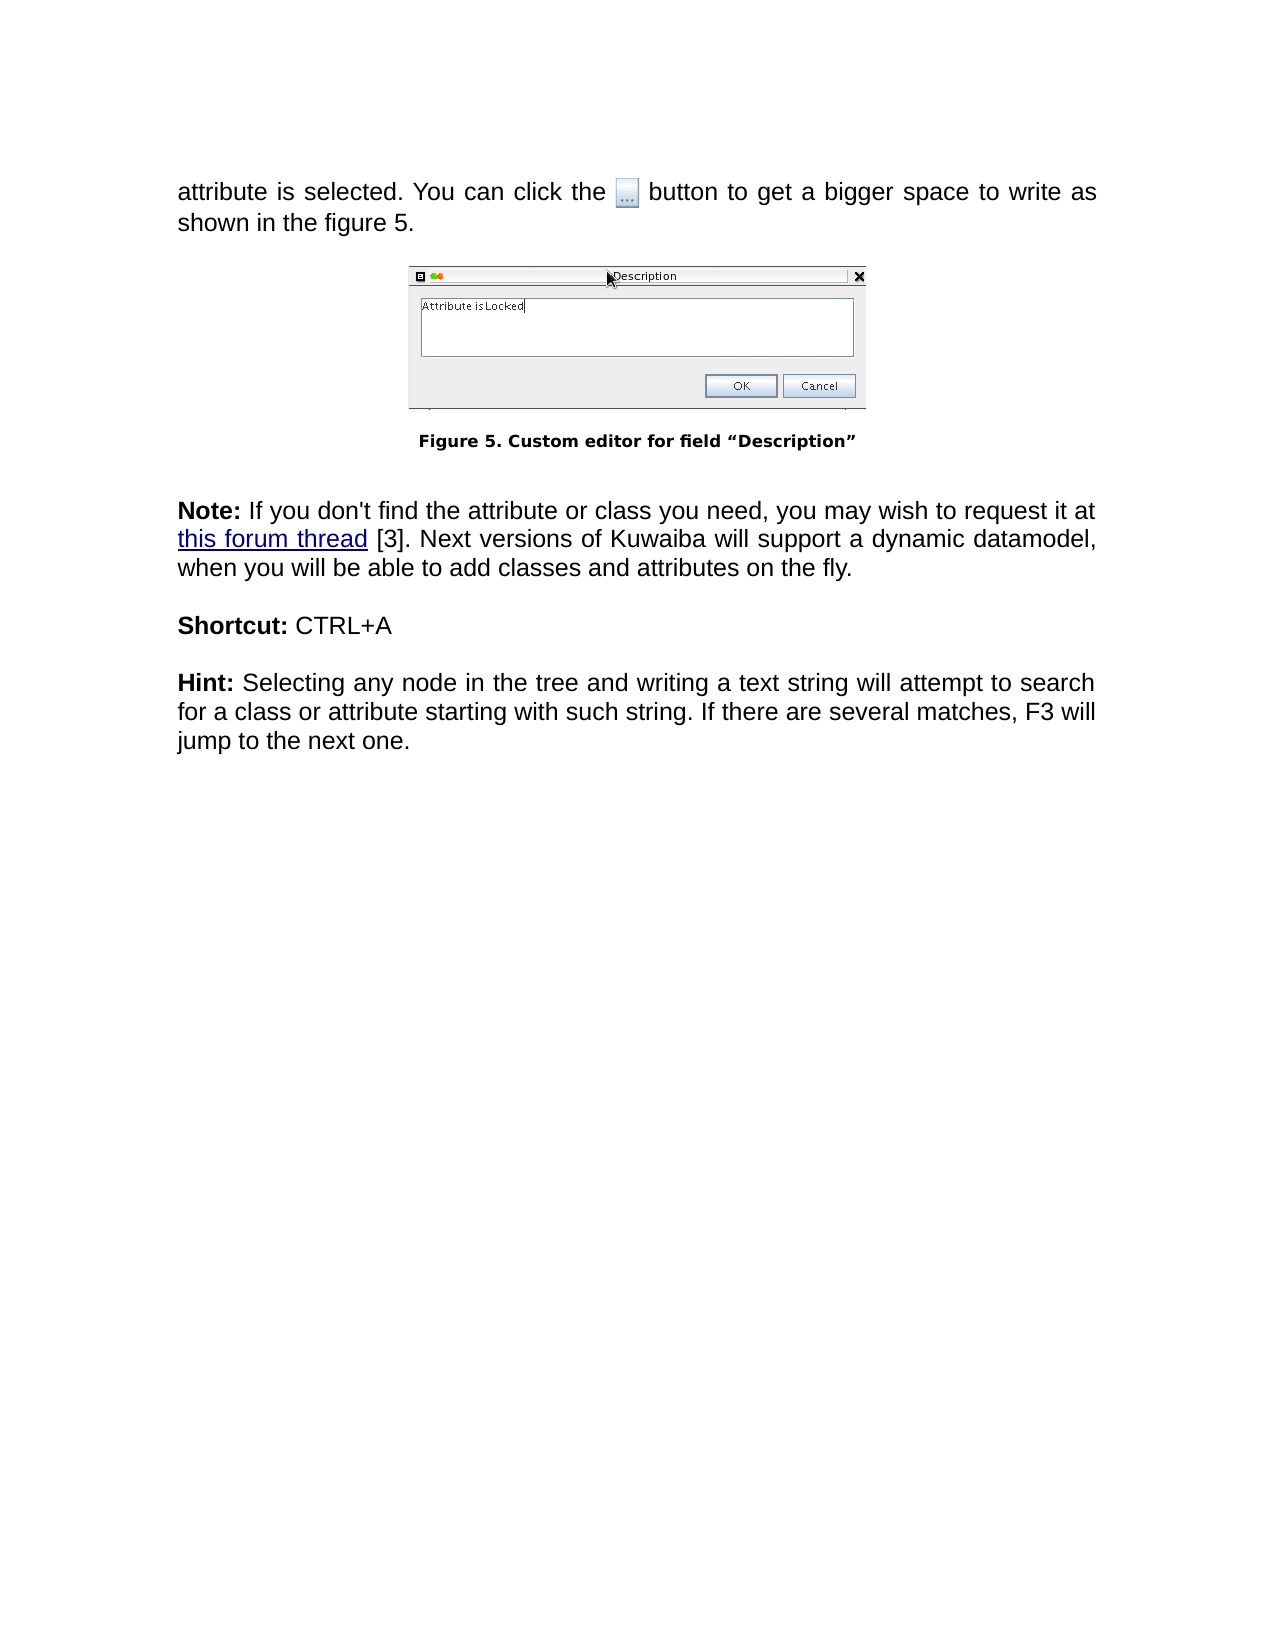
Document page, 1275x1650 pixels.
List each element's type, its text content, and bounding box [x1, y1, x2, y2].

text Hint: Selecting any node in the tree and writing a text string will attempt to search for a class or attribute starting with such string. If there are several matches, F3 will jump to the next one. [177, 668, 1098, 754]
text attribute is selected. You can click the button to get a bigger space to write as shown in the figure 5. [177, 177, 1098, 236]
picture [615, 178, 640, 208]
text Figure 5. Custom editor for field “Description” [177, 432, 1098, 451]
text Note: If you don't find the attribute or class you need, you may wish to request it at this forum thread [3]. Next versions of Kuwaiba will support a dynamic datamodel, when you will be able to add classes and attributes on the fly. [177, 496, 1098, 582]
text Shortcut: CTRL+A [177, 611, 1098, 639]
picture [408, 265, 867, 410]
